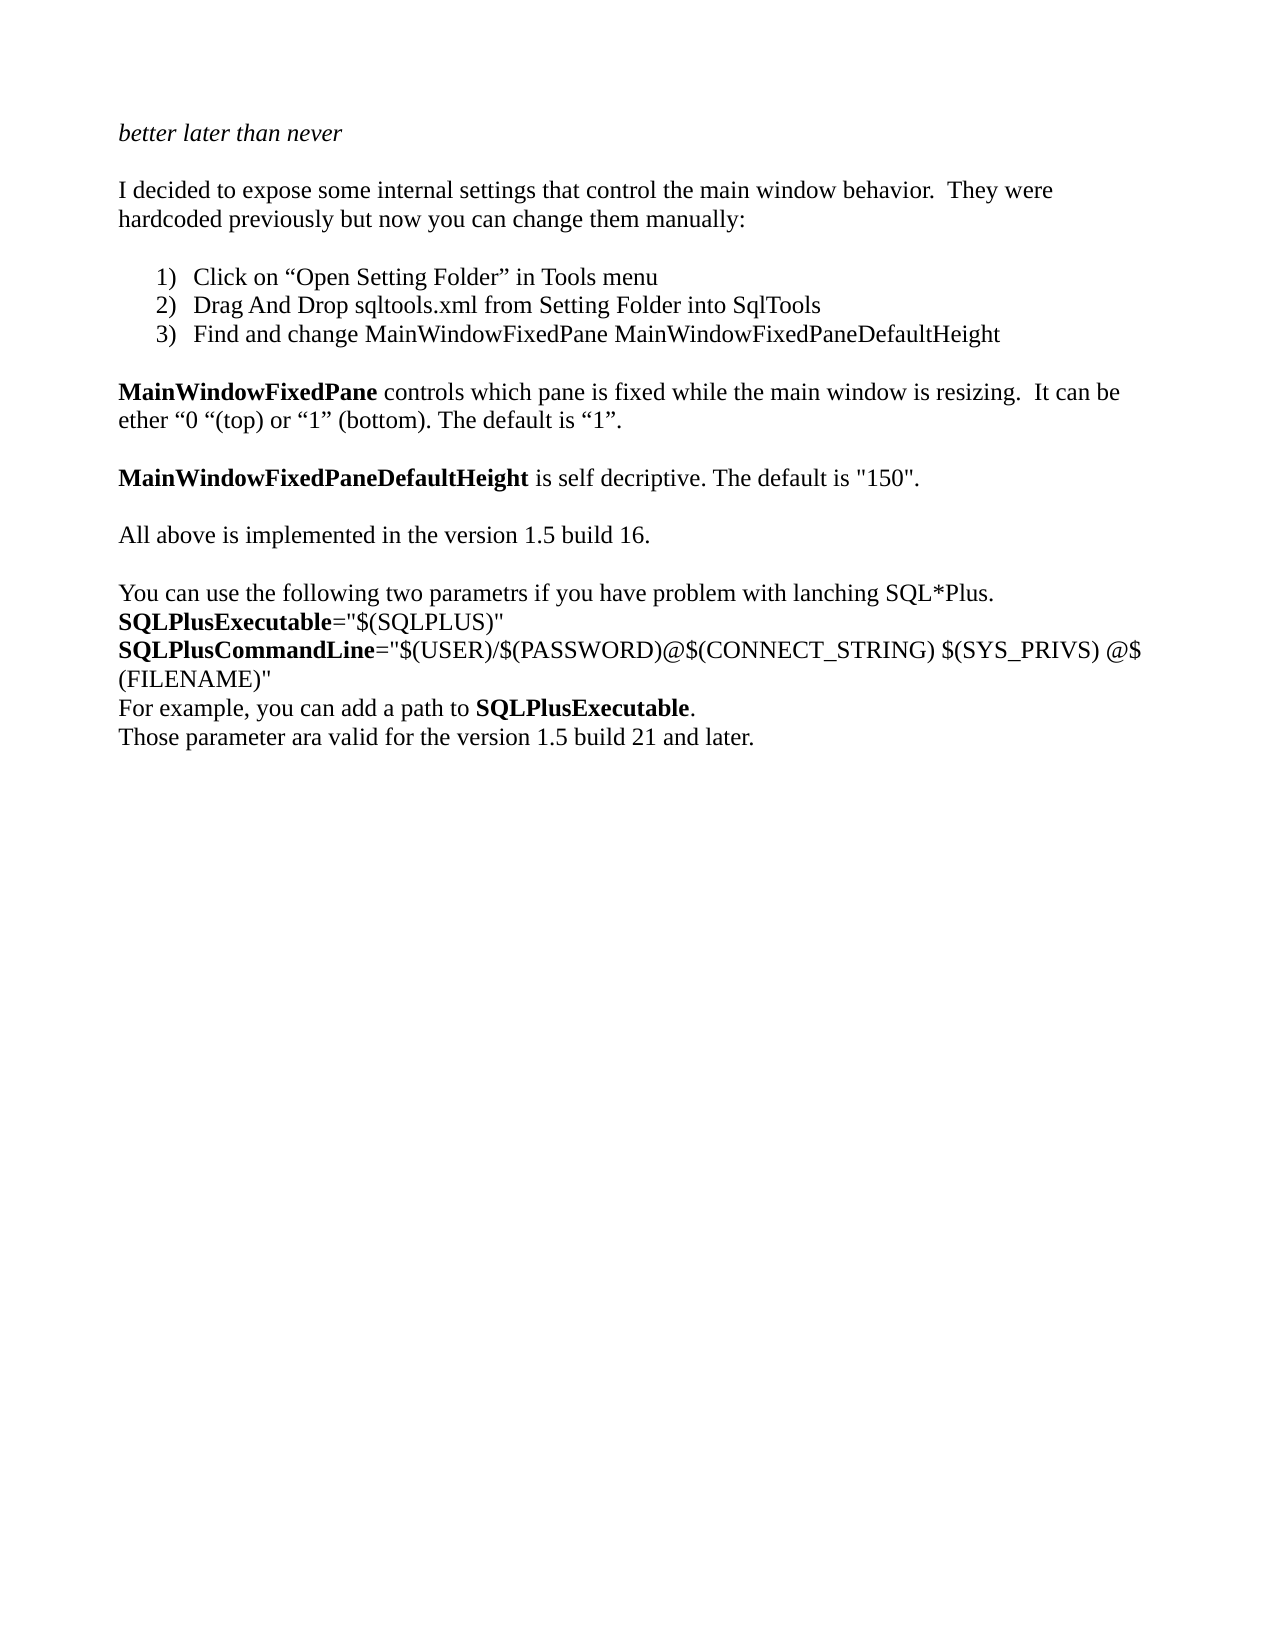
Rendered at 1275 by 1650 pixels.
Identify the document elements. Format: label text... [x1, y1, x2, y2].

list Find and change MainWindowFixedPane MainWindowFixedPaneDefaultHeight [156, 319, 1157, 348]
text All above is implemented in the version 1.5 build 16. [118, 521, 1157, 549]
text better later than never [118, 118, 1157, 147]
text For example, you can add a path to SQLPlusExecutable. [118, 693, 1157, 722]
text MainWindowFixedPaneDefaultHeight is self decriptive. The default is "150". [118, 463, 1157, 492]
list Drag And Drop sqltools.xml from Setting Folder into SqlTools [156, 291, 1157, 319]
text I decided to expose some internal settings that control the main window behavior. They were hardcoded previously but now you can change them manually: [118, 176, 1157, 233]
text SQLPlusExecutable="$(SQLPLUS)" [118, 607, 1157, 636]
text SQLPlusCommandLine="$(USER)/$(PASSWORD)@$(CONNECT_STRING) $(SYS_PRIVS) @$(FILENAME)" [118, 636, 1157, 693]
text Those parameter ara valid for the version 1.5 build 21 and later. [118, 722, 1157, 751]
list Click on “Open Setting Folder” in Tools menu [156, 262, 1157, 291]
text You can use the following two parametrs if you have problem with lanching SQL*Plus. [118, 578, 1157, 607]
text MainWindowFixedPane controls which pane is fixed while the main window is resizing. It can be ether “0 “(top) or “1” (bottom). The default is “1”. [118, 377, 1157, 434]
